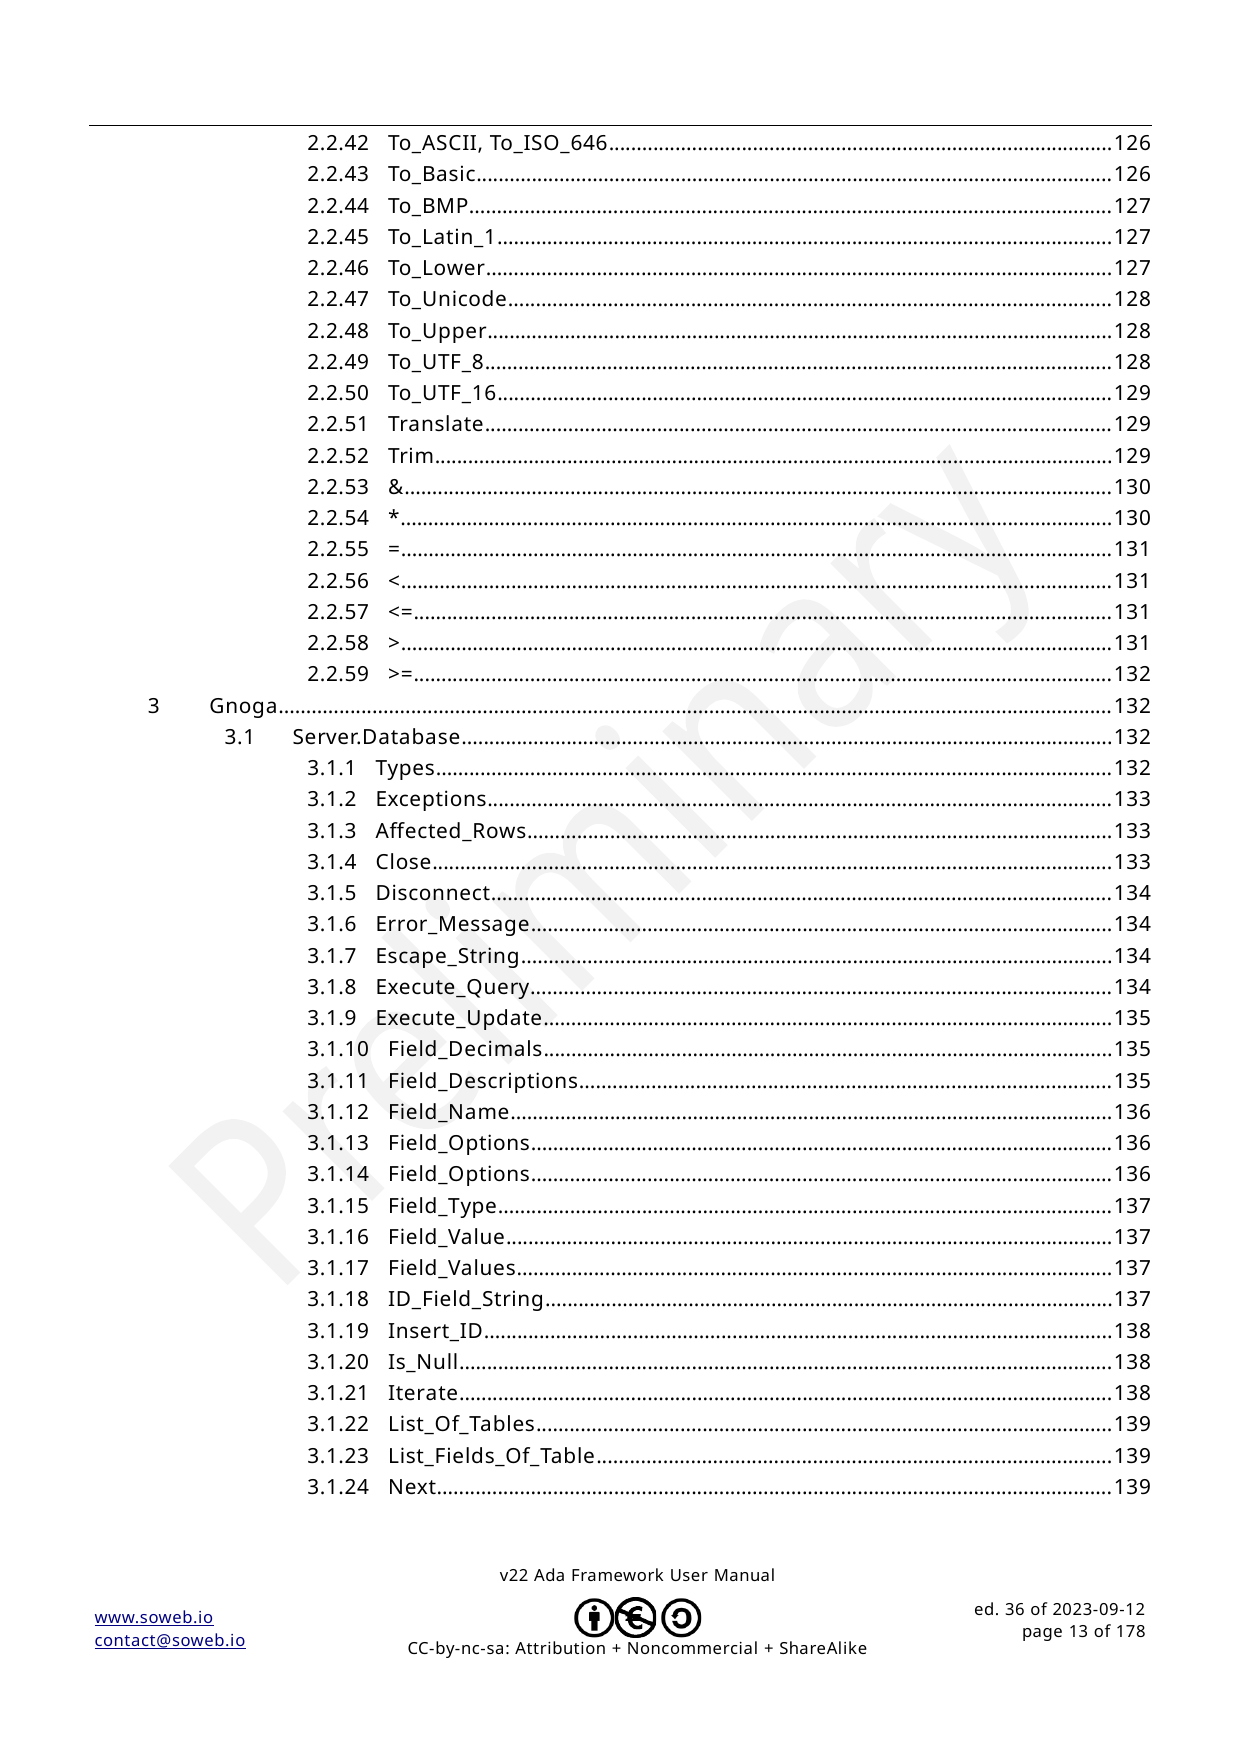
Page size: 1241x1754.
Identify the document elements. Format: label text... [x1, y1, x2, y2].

text 2.2.45 To_Latin_1 127 [307, 219, 1152, 251]
text 3.1.16 Field_Value 137 [307, 1219, 1152, 1251]
text 3.1.7 Escape_String 134 [556, 938, 1152, 969]
text 2.2.59 >= 132 [815, 657, 860, 688]
text 3.1.3 Affected_Rows 133 [577, 824, 628, 844]
text 3.1.12 Field_Name 136 [396, 1094, 455, 1110]
text 2.2.50 To_UTF_16 129 [307, 376, 1152, 407]
text 2.2.53 & 130 [307, 469, 958, 501]
text 3.1.22 List_Of_Tables 139 [307, 1407, 1152, 1438]
text 3.1.5 Disconnect 134 [307, 876, 517, 907]
text 3 Gnoga 132 [858, 688, 1152, 719]
text 2.2.48 To_Upper 128 [307, 313, 1152, 344]
text 3.1.15 Field_Type 137 [307, 1188, 1152, 1219]
text 3.1.5 Disconnect 134 [591, 876, 1152, 907]
text 3.1.14 Field_Options 136 [355, 1157, 1152, 1188]
text 3.1.17 Field_Values 137 [307, 1251, 1152, 1282]
text 3.1.2 Exceptions 133 [740, 782, 1152, 813]
text 2.2.44 To_BMP 127 [307, 188, 1152, 219]
text 2.2.53 & 130 [963, 469, 1152, 501]
text 3 Gnoga 132 [748, 688, 814, 719]
text 3.1.19 Insert_ID 138 [307, 1313, 1152, 1344]
text 3.1.11 Field_Descriptions 135 [396, 1063, 1152, 1094]
text 3.1.3 Affected_Rows 133 [697, 813, 1152, 844]
text 3.1.20 Is_Null 138 [307, 1344, 1152, 1376]
text 3.1.10 Field_Decimals 135 [371, 1032, 420, 1063]
text 3.1.9 Execute_Update 135 [472, 1001, 1152, 1032]
text 3.1.21 Iterate 138 [307, 1376, 1152, 1407]
text 2.2.55 = 131 [307, 532, 859, 563]
text 3.1 Server.Database 132 [780, 719, 1152, 751]
text 2.2.56 < 131 [870, 563, 1006, 594]
text 3.1.10 Field_Decimals 135 [427, 1032, 505, 1063]
text 3.1.1 Types 132 [710, 751, 1152, 782]
text 3.1.3 Affected_Rows 133 [307, 813, 576, 844]
text 3.1.9 Execute_Update 135 [307, 1001, 474, 1032]
text 2.2.59 >= 132 [307, 657, 809, 688]
text 3.1.2 Exceptions 133 [666, 782, 742, 813]
text 3.1.4 Close 133 [576, 844, 660, 876]
text 2.2.52 Trim 129 [307, 438, 1152, 469]
text 3.1.11 Field_Descriptions 135 [307, 1063, 369, 1094]
text 3.1.23 List_Fields_Of_Table 139 [307, 1438, 1152, 1469]
text 3.1.14 Field_Options 136 [307, 1157, 358, 1188]
text 2.2.56 < 131 [307, 563, 859, 594]
text 3.1 Server.Database 132 [224, 719, 686, 751]
text 3.1.2 Exceptions 133 [307, 782, 669, 813]
text 3.1.7 Escape_String 134 [307, 938, 411, 969]
text 3 Gnoga 132 [148, 688, 701, 719]
text 2.2.55 = 131 [996, 532, 1152, 563]
text 2.2.47 To_Unicode 128 [307, 282, 1152, 313]
text 2.2.49 To_UTF_8 128 [307, 344, 1152, 376]
text 3.1.18 ID_Field_String 137 [307, 1282, 1152, 1313]
text 3.1.24 Next 139 [307, 1469, 1152, 1501]
text 3.1 Server.Database 132 [699, 719, 785, 751]
text 3 Gnoga 132 [816, 688, 859, 707]
text 2.2.57 <= 131 [307, 594, 891, 626]
text 3.1.12 Field_Name 136 [322, 1094, 408, 1126]
text 2.2.58 > 131 [847, 626, 1152, 657]
text 3.1.6 Error_Message 134 [531, 907, 625, 938]
picture [573, 1597, 657, 1638]
text 3.1.8 Execute_Query 134 [440, 969, 517, 1001]
picture [660, 1597, 702, 1638]
text 2.2.55 = 131 [870, 532, 970, 563]
text 3.1.5 Disconnect 134 [528, 876, 594, 907]
text 3 Gnoga 132 [701, 700, 753, 719]
text 2.2.42 To_ASCII, To_ISO_646 126 [307, 126, 1152, 157]
text 2.2.46 To_Lower 127 [307, 251, 1152, 282]
text 2.2.57 <= 131 [1026, 594, 1152, 626]
text 3.1.6 Error_Message 134 [621, 907, 1152, 938]
text 3.1.7 Escape_String 134 [482, 938, 559, 969]
text 3.1.1 Types 132 [307, 751, 711, 782]
text 3.1.7 Escape_String 134 [409, 938, 485, 969]
text 2.2.43 To_Basic 126 [307, 157, 1152, 188]
text 2.2.54 * 130 [307, 501, 975, 532]
text 3.1.8 Execute_Query 134 [307, 969, 443, 1001]
text 3.1.10 Field_Decimals 135 [307, 1032, 359, 1063]
text 2.2.55 = 131 [950, 532, 987, 553]
text 2.2.58 > 131 [307, 626, 829, 657]
text 3.1.6 Error_Message 134 [307, 907, 528, 938]
text 3.1.3 Affected_Rows 133 [623, 813, 700, 844]
text 3.1.4 Close 133 [656, 844, 1152, 876]
text 3.1.8 Execute_Query 134 [513, 969, 1152, 1001]
text 2.2.56 < 131 [1012, 563, 1152, 594]
text 2.2.59 >= 132 [872, 657, 1152, 688]
text 2.2.51 Translate 129 [307, 407, 1152, 438]
text 3.1.12 Field_Name 136 [447, 1094, 1152, 1126]
text 3.1.13 Field_Options 136 [327, 1126, 1152, 1157]
text 3.1.4 Close 133 [307, 844, 564, 876]
text 2.2.57 <= 131 [887, 594, 1010, 626]
text 2.2.54 * 130 [980, 501, 1152, 532]
text 3.1.10 Field_Decimals 135 [503, 1032, 1152, 1063]
